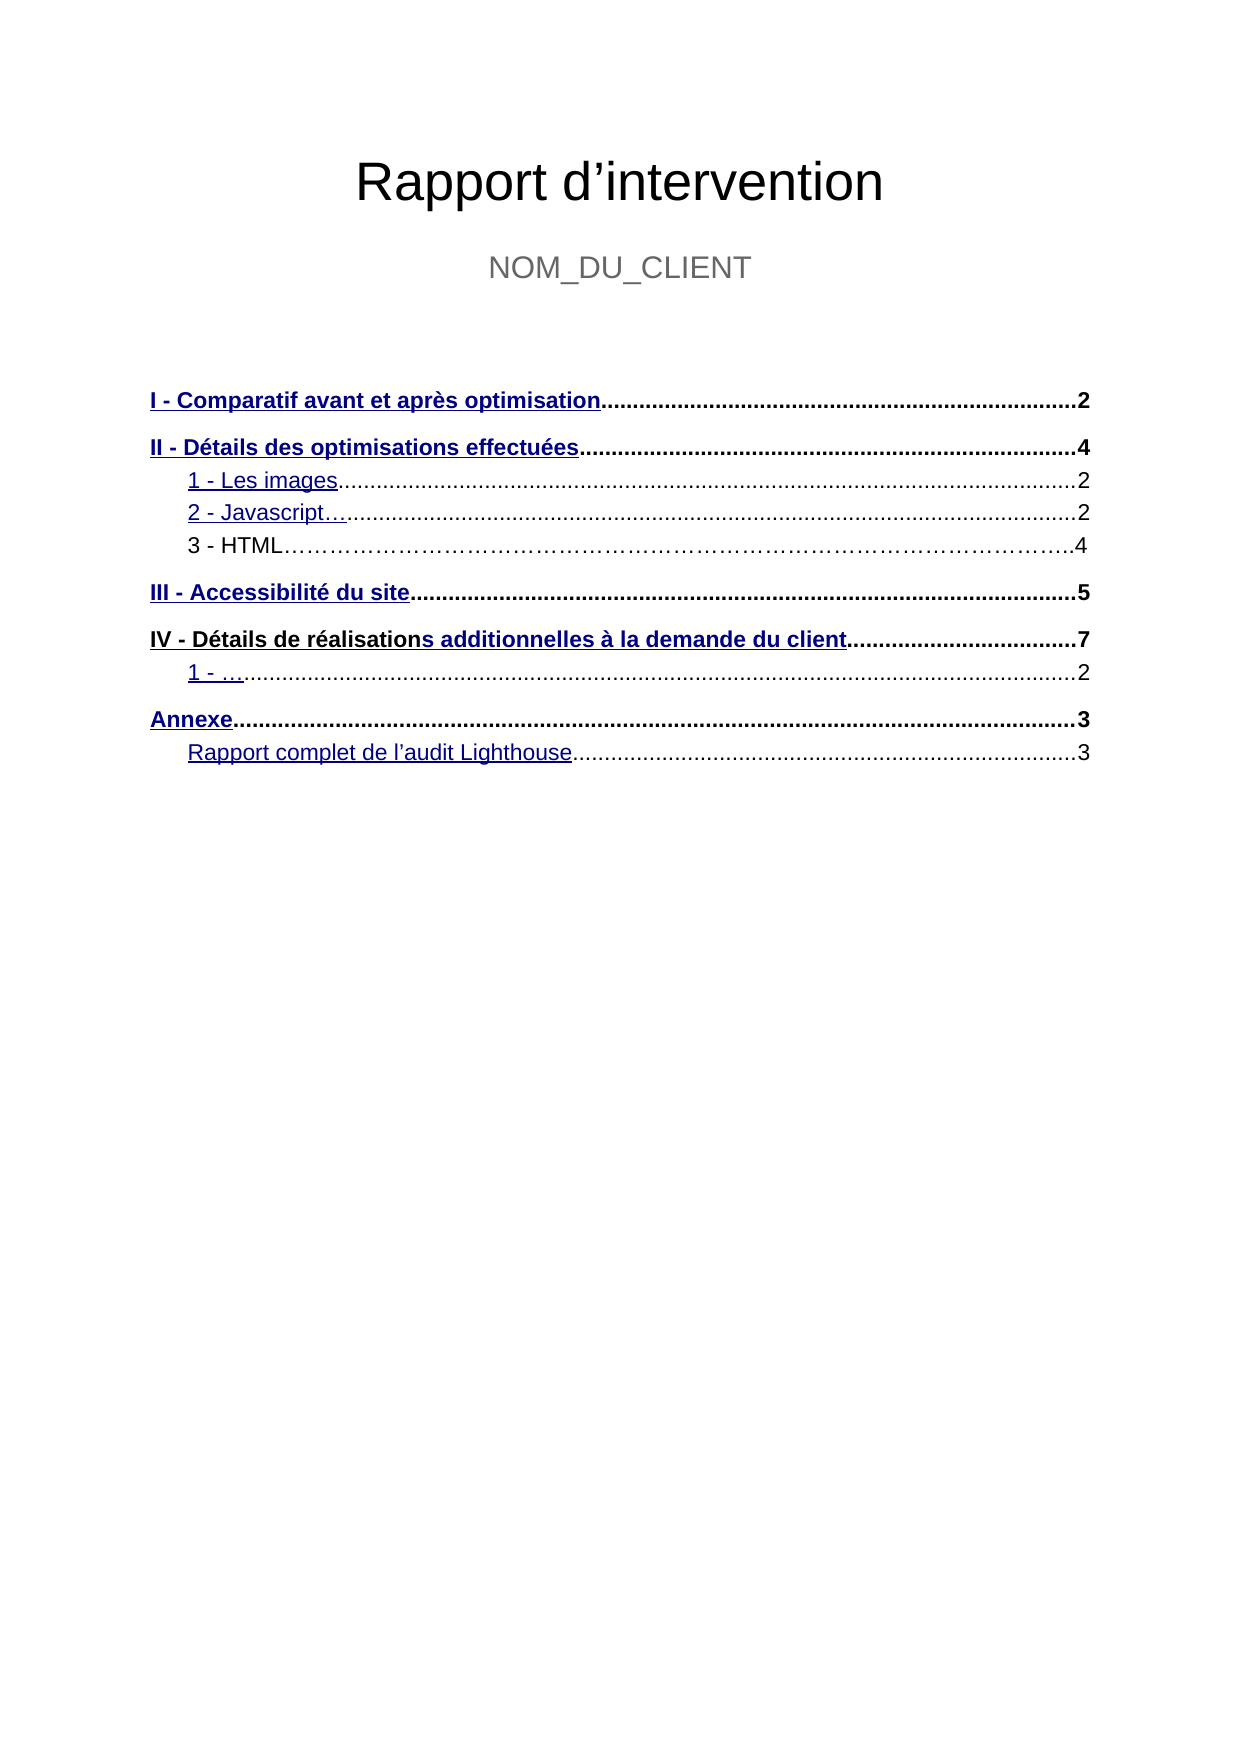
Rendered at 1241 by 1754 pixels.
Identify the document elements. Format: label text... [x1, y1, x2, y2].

text Rapport d’intervention [150, 150, 1090, 212]
text II - Détails des optimisations effectuées 4 [150, 434, 1090, 460]
text Rapport complet de l’audit Lighthouse 3 [187, 738, 1090, 765]
text 2 - Javascript… 2 [187, 499, 1090, 526]
text III - Accessibilité du site 5 [150, 579, 1090, 605]
text 1 - … 2 [187, 659, 1090, 685]
text IV - Détails de réalisations additionnelles à la demande du client 7 [150, 626, 1090, 652]
text NOM_DU_CLIENT [150, 249, 1090, 285]
text 3 - HTML…………………………………………………………………………………………..4 [187, 532, 1090, 558]
text Annexe 3 [150, 706, 1090, 732]
text 1 - Les images 2 [187, 467, 1090, 493]
text I - Comparatif avant et après optimisation 2 [150, 387, 1090, 413]
